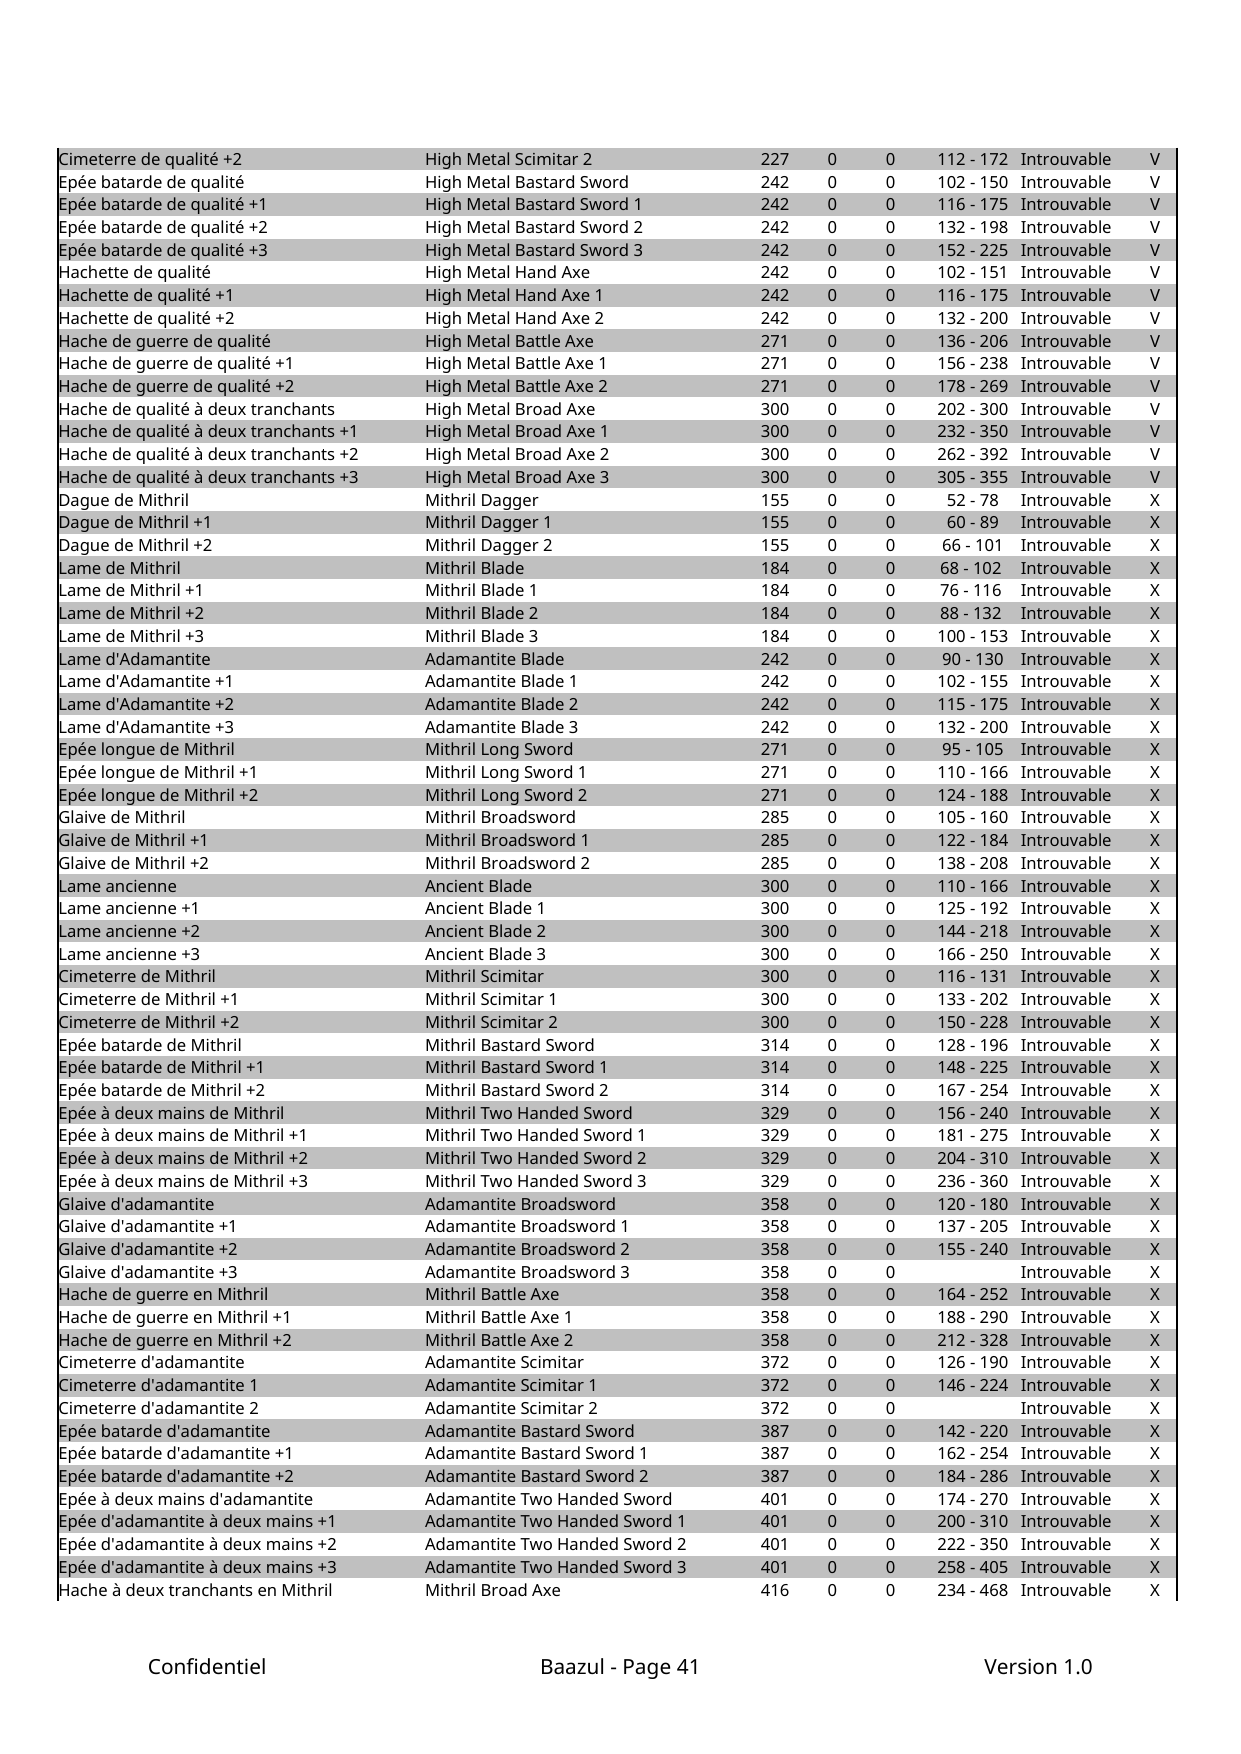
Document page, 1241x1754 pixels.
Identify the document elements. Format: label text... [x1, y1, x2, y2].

table_cell Ancient Blade 3 [425, 943, 741, 965]
table_cell 0 [856, 488, 925, 511]
table_cell X [1150, 1397, 1176, 1419]
table_cell Lame de Mithril [59, 556, 425, 579]
table_cell X [1150, 1147, 1176, 1169]
table_cell 0 [808, 784, 856, 806]
table_cell 137 - 205 [925, 1215, 1021, 1238]
table_cell 329 [741, 1124, 808, 1147]
table_cell 0 [808, 1374, 856, 1397]
table_cell Hache de guerre de qualité [59, 329, 425, 352]
table_cell Glaive de Mithril +1 [59, 829, 425, 852]
table_cell Introuvable [1021, 375, 1150, 397]
table_cell X [1150, 988, 1176, 1011]
table_cell Epée longue de Mithril +1 [59, 761, 425, 783]
table_cell Introuvable [1021, 920, 1150, 942]
table_cell 0 [856, 1419, 925, 1442]
table_cell High Metal Broad Axe 1 [425, 420, 741, 443]
table_cell 116 - 131 [925, 965, 1021, 988]
table_cell Lame de Mithril +2 [59, 602, 425, 624]
table_cell 0 [856, 1533, 925, 1556]
table_cell 0 [808, 988, 856, 1011]
table_cell Introuvable [1021, 1033, 1150, 1056]
table_cell Introuvable [1021, 307, 1150, 329]
table_cell 112 - 172 [925, 148, 1021, 170]
table_cell 0 [808, 943, 856, 965]
table_cell Introuvable [1021, 897, 1150, 920]
table_cell 300 [741, 988, 808, 1011]
table_cell 0 [808, 1329, 856, 1351]
table_cell 146 - 224 [925, 1374, 1021, 1397]
table_cell 0 [856, 738, 925, 761]
table_cell 0 [808, 715, 856, 738]
table_cell 242 [741, 216, 808, 238]
table_cell Glaive d'adamantite +1 [59, 1215, 425, 1238]
table_cell 234 - 468 [925, 1578, 1021, 1601]
table_cell Introuvable [1021, 511, 1150, 534]
table_cell 0 [856, 784, 925, 806]
table_cell Introuvable [1021, 602, 1150, 624]
table_cell 0 [856, 1465, 925, 1487]
table_cell 156 - 238 [925, 352, 1021, 375]
table_cell Introuvable [1021, 693, 1150, 715]
table_cell X [1150, 1533, 1176, 1556]
table_cell Dague de Mithril +2 [59, 534, 425, 556]
table_cell 184 [741, 625, 808, 647]
table_cell 300 [741, 420, 808, 443]
table_cell 0 [856, 1488, 925, 1510]
table_cell Epée batarde de qualité +1 [59, 193, 425, 216]
table_cell 0 [856, 1101, 925, 1124]
table_cell 0 [808, 511, 856, 534]
table_cell 0 [808, 1419, 856, 1442]
table_cell Adamantite Bastard Sword 2 [425, 1465, 741, 1487]
table_cell Introuvable [1021, 261, 1150, 284]
table_cell X [1150, 874, 1176, 897]
table_cell Epée longue de Mithril +2 [59, 784, 425, 806]
table_cell X [1150, 806, 1176, 829]
table_cell 0 [856, 965, 925, 988]
table_cell X [1150, 1556, 1176, 1578]
table_cell Mithril Battle Axe 1 [425, 1306, 741, 1328]
table_cell Mithril Dagger [425, 488, 741, 511]
table_cell Epée batarde de qualité +3 [59, 239, 425, 261]
table_cell 242 [741, 307, 808, 329]
table_cell 0 [808, 1283, 856, 1306]
table_cell 285 [741, 806, 808, 829]
table_cell 0 [856, 239, 925, 261]
table_cell Ancient Blade 2 [425, 920, 741, 942]
table_cell 358 [741, 1329, 808, 1351]
table_cell Introuvable [1021, 1465, 1150, 1487]
table_cell 152 - 225 [925, 239, 1021, 261]
table_cell X [1150, 1283, 1176, 1306]
table_cell 0 [808, 670, 856, 693]
table_cell 0 [808, 1079, 856, 1101]
table_cell 0 [808, 1533, 856, 1556]
table_cell Lame ancienne +3 [59, 943, 425, 965]
table_cell Epée d'adamantite à deux mains +3 [59, 1556, 425, 1578]
table_cell Hache de guerre de qualité +2 [59, 375, 425, 397]
table_cell 242 [741, 715, 808, 738]
table_cell Introuvable [1021, 1510, 1150, 1533]
table_cell 0 [856, 329, 925, 352]
table_cell 0 [808, 534, 856, 556]
table_cell 258 - 405 [925, 1556, 1021, 1578]
table_cell 0 [856, 874, 925, 897]
table_cell Introuvable [1021, 1238, 1150, 1260]
table_cell Mithril Bastard Sword 2 [425, 1079, 741, 1101]
table_cell X [1150, 1465, 1176, 1487]
table_cell X [1150, 579, 1176, 602]
table_cell Introuvable [1021, 1124, 1150, 1147]
table_cell 300 [741, 874, 808, 897]
table_cell Ancient Blade 1 [425, 897, 741, 920]
table_cell 0 [856, 693, 925, 715]
table_cell Mithril Two Handed Sword 1 [425, 1124, 741, 1147]
table_cell Epée batarde d'adamantite [59, 1419, 425, 1442]
table_cell 116 - 175 [925, 193, 1021, 216]
table_cell Mithril Bastard Sword [425, 1033, 741, 1056]
table_cell V [1150, 170, 1176, 193]
table_cell 132 - 198 [925, 216, 1021, 238]
table_cell V [1150, 443, 1176, 466]
table_cell X [1150, 1351, 1176, 1374]
table_cell V [1150, 193, 1176, 216]
table_cell 0 [856, 511, 925, 534]
table_cell Mithril Broadsword [425, 806, 741, 829]
table_cell 0 [808, 693, 856, 715]
table_cell 0 [808, 897, 856, 920]
table_cell 200 - 310 [925, 1510, 1021, 1533]
table_cell Epée à deux mains de Mithril [59, 1101, 425, 1124]
table_cell X [1150, 625, 1176, 647]
table_cell X [1150, 647, 1176, 670]
table_cell 0 [856, 307, 925, 329]
table_cell 0 [856, 1306, 925, 1328]
table_cell 0 [808, 625, 856, 647]
table_cell X [1150, 1215, 1176, 1238]
table_cell 166 - 250 [925, 943, 1021, 965]
table_cell X [1150, 670, 1176, 693]
table_cell 0 [808, 1011, 856, 1033]
table_cell 358 [741, 1192, 808, 1215]
table_cell 372 [741, 1351, 808, 1374]
table_cell 0 [808, 852, 856, 874]
table_cell High Metal Bastard Sword 3 [425, 239, 741, 261]
table_cell 188 - 290 [925, 1306, 1021, 1328]
table_cell 0 [808, 148, 856, 170]
table_cell 0 [856, 943, 925, 965]
table_cell 0 [856, 1329, 925, 1351]
table_cell Introuvable [1021, 1329, 1150, 1351]
table_cell 314 [741, 1033, 808, 1056]
table_cell 110 - 166 [925, 874, 1021, 897]
table_cell 95 - 105 [925, 738, 1021, 761]
table_cell High Metal Broad Axe 3 [425, 466, 741, 488]
table_cell Mithril Long Sword 1 [425, 761, 741, 783]
table_cell 0 [808, 193, 856, 216]
table_cell Introuvable [1021, 1147, 1150, 1169]
table_cell Introuvable [1021, 1488, 1150, 1510]
table_cell Glaive d'adamantite [59, 1192, 425, 1215]
table_cell Epée à deux mains de Mithril +1 [59, 1124, 425, 1147]
table_cell 0 [808, 261, 856, 284]
table_cell Glaive d'adamantite +2 [59, 1238, 425, 1260]
table_cell Mithril Scimitar [425, 965, 741, 988]
table_cell 128 - 196 [925, 1033, 1021, 1056]
table_cell 242 [741, 170, 808, 193]
table_cell 242 [741, 670, 808, 693]
table_cell 0 [856, 1192, 925, 1215]
table_cell 358 [741, 1215, 808, 1238]
table_cell Adamantite Two Handed Sword 1 [425, 1510, 741, 1533]
table_cell Introuvable [1021, 579, 1150, 602]
table_cell Introuvable [1021, 943, 1150, 965]
table_cell X [1150, 602, 1176, 624]
table_cell 271 [741, 352, 808, 375]
table_cell Epée batarde de Mithril [59, 1033, 425, 1056]
table_cell Hache de guerre en Mithril +1 [59, 1306, 425, 1328]
table_cell 0 [856, 715, 925, 738]
table_cell 132 - 200 [925, 715, 1021, 738]
table_cell 300 [741, 398, 808, 420]
table_cell High Metal Hand Axe [425, 261, 741, 284]
table_cell [925, 1260, 1021, 1283]
table_cell Epée d'adamantite à deux mains +2 [59, 1533, 425, 1556]
table_cell Mithril Two Handed Sword 3 [425, 1170, 741, 1192]
table_cell 184 [741, 556, 808, 579]
table_cell Mithril Two Handed Sword 2 [425, 1147, 741, 1169]
table_cell 0 [808, 738, 856, 761]
table_cell 0 [856, 1079, 925, 1101]
table_cell 120 - 180 [925, 1192, 1021, 1215]
table_cell 0 [856, 852, 925, 874]
table_cell 358 [741, 1306, 808, 1328]
table_cell 0 [808, 352, 856, 375]
table_cell 102 - 151 [925, 261, 1021, 284]
table_cell Introuvable [1021, 1533, 1150, 1556]
table_cell 0 [856, 1124, 925, 1147]
table_cell 0 [808, 329, 856, 352]
table_cell 184 - 286 [925, 1465, 1021, 1487]
table_cell 0 [856, 556, 925, 579]
table_cell Introuvable [1021, 806, 1150, 829]
table_cell 0 [856, 1170, 925, 1192]
table_cell 0 [808, 1260, 856, 1283]
table_cell V [1150, 329, 1176, 352]
table_cell Mithril Bastard Sword 1 [425, 1056, 741, 1079]
table_cell Mithril Blade 1 [425, 579, 741, 602]
table_cell X [1150, 1238, 1176, 1260]
table_cell 0 [808, 1442, 856, 1465]
table_cell 0 [808, 1578, 856, 1601]
table_cell 0 [808, 1056, 856, 1079]
table_cell Hachette de qualité +1 [59, 284, 425, 307]
table_cell [925, 1397, 1021, 1419]
table_cell High Metal Hand Axe 1 [425, 284, 741, 307]
table_cell X [1150, 1011, 1176, 1033]
table_cell 0 [856, 375, 925, 397]
table_cell X [1150, 693, 1176, 715]
table_cell Introuvable [1021, 1170, 1150, 1192]
table_cell Adamantite Blade 2 [425, 693, 741, 715]
table_cell High Metal Scimitar 2 [425, 148, 741, 170]
table_cell 0 [808, 1124, 856, 1147]
table_cell Adamantite Broadsword [425, 1192, 741, 1215]
table_cell 88 - 132 [925, 602, 1021, 624]
table_cell X [1150, 511, 1176, 534]
table_cell Introuvable [1021, 1192, 1150, 1215]
table_cell V [1150, 284, 1176, 307]
table_cell 271 [741, 738, 808, 761]
table_cell Epée batarde d'adamantite +1 [59, 1442, 425, 1465]
table_cell 329 [741, 1170, 808, 1192]
table_cell V [1150, 239, 1176, 261]
table_cell Introuvable [1021, 647, 1150, 670]
table_cell Hache de qualité à deux tranchants +1 [59, 420, 425, 443]
table_cell 0 [856, 1556, 925, 1578]
table_cell 155 [741, 511, 808, 534]
table_cell X [1150, 738, 1176, 761]
table_cell 0 [856, 398, 925, 420]
table_cell Adamantite Blade 1 [425, 670, 741, 693]
table_cell Introuvable [1021, 738, 1150, 761]
table_cell Hache de guerre en Mithril +2 [59, 1329, 425, 1351]
table_cell 202 - 300 [925, 398, 1021, 420]
table_cell Introuvable [1021, 352, 1150, 375]
table_cell 0 [808, 1215, 856, 1238]
table_cell 0 [808, 466, 856, 488]
table_cell X [1150, 965, 1176, 988]
table_cell 181 - 275 [925, 1124, 1021, 1147]
table_cell X [1150, 1192, 1176, 1215]
table_cell X [1150, 1488, 1176, 1510]
table_cell Epée batarde d'adamantite +2 [59, 1465, 425, 1487]
table_cell 242 [741, 647, 808, 670]
table_cell High Metal Bastard Sword [425, 170, 741, 193]
table_cell 262 - 392 [925, 443, 1021, 466]
table_cell 212 - 328 [925, 1329, 1021, 1351]
table_cell Hachette de qualité [59, 261, 425, 284]
table_cell Mithril Long Sword 2 [425, 784, 741, 806]
table_cell 372 [741, 1374, 808, 1397]
table_cell Adamantite Broadsword 1 [425, 1215, 741, 1238]
table_cell Epée longue de Mithril [59, 738, 425, 761]
table_cell Cimeterre de Mithril +1 [59, 988, 425, 1011]
table_cell Adamantite Broadsword 3 [425, 1260, 741, 1283]
table_cell Introuvable [1021, 852, 1150, 874]
table_cell 0 [808, 1397, 856, 1419]
table_cell Hache à deux tranchants en Mithril [59, 1578, 425, 1601]
table_cell Adamantite Two Handed Sword [425, 1488, 741, 1510]
table_cell Epée à deux mains de Mithril +2 [59, 1147, 425, 1169]
table_cell 60 - 89 [925, 511, 1021, 534]
table_cell 314 [741, 1079, 808, 1101]
table_cell V [1150, 420, 1176, 443]
table_cell 0 [856, 420, 925, 443]
table_cell 0 [856, 193, 925, 216]
table_cell High Metal Battle Axe 1 [425, 352, 741, 375]
table_cell 0 [808, 1170, 856, 1192]
table_cell 0 [808, 307, 856, 329]
table_cell 0 [808, 829, 856, 852]
table_cell Epée batarde de Mithril +2 [59, 1079, 425, 1101]
table_cell 0 [808, 375, 856, 397]
table_cell 0 [808, 284, 856, 307]
table_cell 0 [856, 1238, 925, 1260]
table_cell 305 - 355 [925, 466, 1021, 488]
table_cell Mithril Broadsword 1 [425, 829, 741, 852]
table_cell Introuvable [1021, 784, 1150, 806]
table_cell Dague de Mithril [59, 488, 425, 511]
table_cell Introuvable [1021, 761, 1150, 783]
table_cell Introuvable [1021, 193, 1150, 216]
table_cell X [1150, 1578, 1176, 1601]
table_cell Introuvable [1021, 1101, 1150, 1124]
table_cell 329 [741, 1147, 808, 1169]
table_cell 242 [741, 193, 808, 216]
table_cell Introuvable [1021, 170, 1150, 193]
table_cell X [1150, 1033, 1176, 1056]
table_cell 174 - 270 [925, 1488, 1021, 1510]
table_cell 0 [808, 1033, 856, 1056]
table_cell Hache de qualité à deux tranchants +2 [59, 443, 425, 466]
table_cell 314 [741, 1056, 808, 1079]
table_cell Introuvable [1021, 829, 1150, 852]
table_cell 66 - 101 [925, 534, 1021, 556]
table_cell 150 - 228 [925, 1011, 1021, 1033]
table_cell High Metal Broad Axe [425, 398, 741, 420]
table_cell 0 [856, 1215, 925, 1238]
table_cell Mithril Scimitar 1 [425, 988, 741, 1011]
table_cell 133 - 202 [925, 988, 1021, 1011]
table_cell 271 [741, 329, 808, 352]
table_cell 0 [856, 534, 925, 556]
table_cell Introuvable [1021, 556, 1150, 579]
table_cell Introuvable [1021, 1442, 1150, 1465]
table_cell 0 [808, 1101, 856, 1124]
table_cell Adamantite Two Handed Sword 3 [425, 1556, 741, 1578]
table_cell 105 - 160 [925, 806, 1021, 829]
table_cell Introuvable [1021, 988, 1150, 1011]
table_cell Mithril Blade [425, 556, 741, 579]
table_cell 0 [856, 1351, 925, 1374]
table_cell Epée à deux mains d'adamantite [59, 1488, 425, 1510]
table_cell X [1150, 1306, 1176, 1328]
table_cell Introuvable [1021, 1578, 1150, 1601]
table_cell Cimeterre d'adamantite [59, 1351, 425, 1374]
table_cell Adamantite Broadsword 2 [425, 1238, 741, 1260]
table_cell V [1150, 261, 1176, 284]
table_cell Introuvable [1021, 1056, 1150, 1079]
table_cell Mithril Battle Axe [425, 1283, 741, 1306]
table_cell Hachette de qualité +2 [59, 307, 425, 329]
table_cell Lame ancienne [59, 874, 425, 897]
table_cell 0 [856, 670, 925, 693]
table_cell 271 [741, 375, 808, 397]
table_cell X [1150, 534, 1176, 556]
table_cell X [1150, 488, 1176, 511]
table_cell 0 [856, 216, 925, 238]
table_cell 300 [741, 897, 808, 920]
table_cell X [1150, 1101, 1176, 1124]
table_cell Introuvable [1021, 284, 1150, 307]
table_cell 0 [808, 398, 856, 420]
table_cell 90 - 130 [925, 647, 1021, 670]
table_cell Introuvable [1021, 1215, 1150, 1238]
table_cell X [1150, 1374, 1176, 1397]
table_cell 0 [856, 443, 925, 466]
table_cell High Metal Battle Axe 2 [425, 375, 741, 397]
table_cell Cimeterre d'adamantite 2 [59, 1397, 425, 1419]
table_cell 242 [741, 261, 808, 284]
table_cell Introuvable [1021, 1374, 1150, 1397]
table_cell X [1150, 1124, 1176, 1147]
table_cell 138 - 208 [925, 852, 1021, 874]
table_cell Cimeterre de Mithril [59, 965, 425, 988]
table_cell 401 [741, 1533, 808, 1556]
table_cell 102 - 150 [925, 170, 1021, 193]
table_cell High Metal Bastard Sword 1 [425, 193, 741, 216]
table_cell 68 - 102 [925, 556, 1021, 579]
table_cell Glaive d'adamantite +3 [59, 1260, 425, 1283]
table_cell Dague de Mithril +1 [59, 511, 425, 534]
table_cell Ancient Blade [425, 874, 741, 897]
table_cell Introuvable [1021, 715, 1150, 738]
table_cell 0 [856, 988, 925, 1011]
table_cell 0 [808, 1465, 856, 1487]
table_cell V [1150, 307, 1176, 329]
table_cell 0 [856, 1397, 925, 1419]
table_cell Mithril Battle Axe 2 [425, 1329, 741, 1351]
table_cell 0 [856, 647, 925, 670]
table_cell 132 - 200 [925, 307, 1021, 329]
table_cell 52 - 78 [925, 488, 1021, 511]
table_cell 0 [856, 1147, 925, 1169]
table_cell Introuvable [1021, 1397, 1150, 1419]
table_cell 0 [808, 602, 856, 624]
table_cell 387 [741, 1419, 808, 1442]
table_cell Mithril Scimitar 2 [425, 1011, 741, 1033]
table_cell 155 [741, 534, 808, 556]
table_cell 300 [741, 443, 808, 466]
table_cell 0 [808, 443, 856, 466]
table_cell Lame de Mithril +3 [59, 625, 425, 647]
table_cell 300 [741, 965, 808, 988]
table_cell Lame ancienne +2 [59, 920, 425, 942]
table_cell 300 [741, 920, 808, 942]
table_cell 0 [856, 1374, 925, 1397]
table_cell 401 [741, 1510, 808, 1533]
table_cell 116 - 175 [925, 284, 1021, 307]
table_cell 155 [741, 488, 808, 511]
table_cell 401 [741, 1556, 808, 1578]
table_cell Epée batarde de Mithril +1 [59, 1056, 425, 1079]
table_cell 0 [808, 761, 856, 783]
table_cell 242 [741, 239, 808, 261]
table_cell Mithril Long Sword [425, 738, 741, 761]
table_cell Cimeterre d'adamantite 1 [59, 1374, 425, 1397]
table_cell Glaive de Mithril +2 [59, 852, 425, 874]
table_cell 110 - 166 [925, 761, 1021, 783]
table_cell 0 [808, 647, 856, 670]
table_cell X [1150, 1510, 1176, 1533]
table_cell Hache de qualité à deux tranchants [59, 398, 425, 420]
table_cell 271 [741, 784, 808, 806]
table_cell Introuvable [1021, 466, 1150, 488]
table_cell 0 [808, 170, 856, 193]
table_cell Hache de guerre en Mithril [59, 1283, 425, 1306]
table_cell Epée à deux mains de Mithril +3 [59, 1170, 425, 1192]
table_cell Introuvable [1021, 1260, 1150, 1283]
table_cell Hache de qualité à deux tranchants +3 [59, 466, 425, 488]
table_cell Cimeterre de Mithril +2 [59, 1011, 425, 1033]
table_cell Introuvable [1021, 534, 1150, 556]
table_cell 0 [808, 579, 856, 602]
table_cell 167 - 254 [925, 1079, 1021, 1101]
table_cell Introuvable [1021, 420, 1150, 443]
table_cell 358 [741, 1238, 808, 1260]
table_cell 0 [808, 1147, 856, 1169]
table_cell 0 [856, 579, 925, 602]
table_cell X [1150, 920, 1176, 942]
table_cell Epée batarde de qualité +2 [59, 216, 425, 238]
table_cell 0 [856, 806, 925, 829]
table_cell Mithril Broadsword 2 [425, 852, 741, 874]
table_cell 0 [808, 1192, 856, 1215]
table_cell Epée batarde de qualité [59, 170, 425, 193]
table_cell 122 - 184 [925, 829, 1021, 852]
table_cell Epée d'adamantite à deux mains +1 [59, 1510, 425, 1533]
table_cell Introuvable [1021, 1306, 1150, 1328]
table_cell 0 [856, 1283, 925, 1306]
table_cell High Metal Battle Axe [425, 329, 741, 352]
table_cell X [1150, 761, 1176, 783]
table_cell 178 - 269 [925, 375, 1021, 397]
table_cell Adamantite Scimitar [425, 1351, 741, 1374]
table_cell 0 [856, 1056, 925, 1079]
table_cell Introuvable [1021, 1351, 1150, 1374]
table_cell High Metal Broad Axe 2 [425, 443, 741, 466]
table_cell 236 - 360 [925, 1170, 1021, 1192]
table_cell 0 [808, 1510, 856, 1533]
table_cell 0 [856, 352, 925, 375]
table_cell Adamantite Two Handed Sword 2 [425, 1533, 741, 1556]
table_cell High Metal Bastard Sword 2 [425, 216, 741, 238]
table_cell X [1150, 1442, 1176, 1465]
table_cell X [1150, 1079, 1176, 1101]
table_cell 0 [808, 874, 856, 897]
table_cell Introuvable [1021, 1283, 1150, 1306]
table_cell Introuvable [1021, 443, 1150, 466]
table_cell 125 - 192 [925, 897, 1021, 920]
table_cell 0 [856, 466, 925, 488]
table_cell 0 [856, 148, 925, 170]
table_cell Adamantite Bastard Sword 1 [425, 1442, 741, 1465]
table_cell 100 - 153 [925, 625, 1021, 647]
table_cell 136 - 206 [925, 329, 1021, 352]
table_cell X [1150, 1419, 1176, 1442]
table_cell 227 [741, 148, 808, 170]
table_cell 184 [741, 602, 808, 624]
table_cell Mithril Blade 3 [425, 625, 741, 647]
table_cell Adamantite Blade 3 [425, 715, 741, 738]
table_cell V [1150, 375, 1176, 397]
table_cell Glaive de Mithril [59, 806, 425, 829]
table_cell 416 [741, 1578, 808, 1601]
table_cell 242 [741, 284, 808, 307]
table_cell 0 [856, 761, 925, 783]
table_cell 142 - 220 [925, 1419, 1021, 1442]
table_cell V [1150, 352, 1176, 375]
table_cell 0 [808, 420, 856, 443]
table_cell 358 [741, 1283, 808, 1306]
table_cell 162 - 254 [925, 1442, 1021, 1465]
table_cell V [1150, 398, 1176, 420]
table_cell Mithril Two Handed Sword [425, 1101, 741, 1124]
table_cell Lame d'Adamantite [59, 647, 425, 670]
table_cell Lame ancienne +1 [59, 897, 425, 920]
table_cell Introuvable [1021, 1079, 1150, 1101]
table_cell 222 - 350 [925, 1533, 1021, 1556]
table_cell 232 - 350 [925, 420, 1021, 443]
table_cell X [1150, 943, 1176, 965]
table_cell 0 [856, 1578, 925, 1601]
table_cell High Metal Hand Axe 2 [425, 307, 741, 329]
table_cell Lame de Mithril +1 [59, 579, 425, 602]
table_cell Introuvable [1021, 625, 1150, 647]
table_cell V [1150, 216, 1176, 238]
table_cell 285 [741, 852, 808, 874]
table_cell 387 [741, 1465, 808, 1487]
table_cell 300 [741, 1011, 808, 1033]
table_cell V [1150, 466, 1176, 488]
table_cell 242 [741, 693, 808, 715]
table_cell Mithril Blade 2 [425, 602, 741, 624]
table_cell Introuvable [1021, 148, 1150, 170]
table_cell Mithril Dagger 2 [425, 534, 741, 556]
table_cell 164 - 252 [925, 1283, 1021, 1306]
table_cell 0 [808, 216, 856, 238]
table_cell 115 - 175 [925, 693, 1021, 715]
table_cell Adamantite Bastard Sword [425, 1419, 741, 1442]
table_cell 0 [808, 1306, 856, 1328]
table_cell Introuvable [1021, 1011, 1150, 1033]
table_cell X [1150, 1170, 1176, 1192]
table_cell Mithril Broad Axe [425, 1578, 741, 1601]
table_cell X [1150, 784, 1176, 806]
table_cell 124 - 188 [925, 784, 1021, 806]
table_cell X [1150, 1260, 1176, 1283]
table_cell Cimeterre de qualité +2 [59, 148, 425, 170]
table_cell X [1150, 715, 1176, 738]
table_cell 372 [741, 1397, 808, 1419]
table_cell 0 [808, 1238, 856, 1260]
table_cell 0 [808, 488, 856, 511]
table_cell Introuvable [1021, 216, 1150, 238]
table_cell 0 [808, 1488, 856, 1510]
table_cell 0 [856, 1260, 925, 1283]
table_cell 0 [808, 965, 856, 988]
table_cell 300 [741, 466, 808, 488]
table_cell 155 - 240 [925, 1238, 1021, 1260]
table_cell 102 - 155 [925, 670, 1021, 693]
table_cell 0 [808, 1351, 856, 1374]
table_cell X [1150, 1329, 1176, 1351]
table_cell Mithril Dagger 1 [425, 511, 741, 534]
table_cell 0 [808, 1556, 856, 1578]
table_cell 300 [741, 943, 808, 965]
table_cell 0 [856, 1033, 925, 1056]
table_cell 0 [856, 1510, 925, 1533]
table_cell Introuvable [1021, 488, 1150, 511]
table_cell X [1150, 1056, 1176, 1079]
table_cell 144 - 218 [925, 920, 1021, 942]
table_cell 401 [741, 1488, 808, 1510]
table_cell X [1150, 556, 1176, 579]
table_cell X [1150, 897, 1176, 920]
table_cell Adamantite Scimitar 2 [425, 1397, 741, 1419]
table_cell Introuvable [1021, 965, 1150, 988]
table_cell Introuvable [1021, 670, 1150, 693]
table_cell Introuvable [1021, 1556, 1150, 1578]
table_cell Lame d'Adamantite +1 [59, 670, 425, 693]
table_cell 358 [741, 1260, 808, 1283]
table_cell 285 [741, 829, 808, 852]
table_cell 0 [808, 806, 856, 829]
table_cell X [1150, 852, 1176, 874]
table_cell 0 [856, 170, 925, 193]
table_cell 271 [741, 761, 808, 783]
table_cell 0 [808, 239, 856, 261]
table_cell 0 [856, 284, 925, 307]
table_cell Introuvable [1021, 239, 1150, 261]
table_cell Introuvable [1021, 874, 1150, 897]
table_cell 0 [856, 625, 925, 647]
table_cell 156 - 240 [925, 1101, 1021, 1124]
table_cell 0 [808, 920, 856, 942]
table_cell Introuvable [1021, 329, 1150, 352]
table_cell 0 [856, 602, 925, 624]
table_cell Introuvable [1021, 1419, 1150, 1442]
table_cell 0 [856, 920, 925, 942]
table_cell Hache de guerre de qualité +1 [59, 352, 425, 375]
table_cell V [1150, 148, 1176, 170]
table_cell Adamantite Scimitar 1 [425, 1374, 741, 1397]
table_cell 148 - 225 [925, 1056, 1021, 1079]
table_cell X [1150, 829, 1176, 852]
table_cell Lame d'Adamantite +3 [59, 715, 425, 738]
table_cell 387 [741, 1442, 808, 1465]
table_cell Introuvable [1021, 398, 1150, 420]
table_cell 76 - 116 [925, 579, 1021, 602]
table_cell 0 [856, 897, 925, 920]
table_cell Lame d'Adamantite +2 [59, 693, 425, 715]
table_cell 0 [856, 1011, 925, 1033]
table_cell 184 [741, 579, 808, 602]
table_cell 126 - 190 [925, 1351, 1021, 1374]
table_cell 0 [808, 556, 856, 579]
table_cell 204 - 310 [925, 1147, 1021, 1169]
table_cell 329 [741, 1101, 808, 1124]
table_cell 0 [856, 1442, 925, 1465]
table_cell 0 [856, 829, 925, 852]
table_cell Adamantite Blade [425, 647, 741, 670]
table_cell 0 [856, 261, 925, 284]
